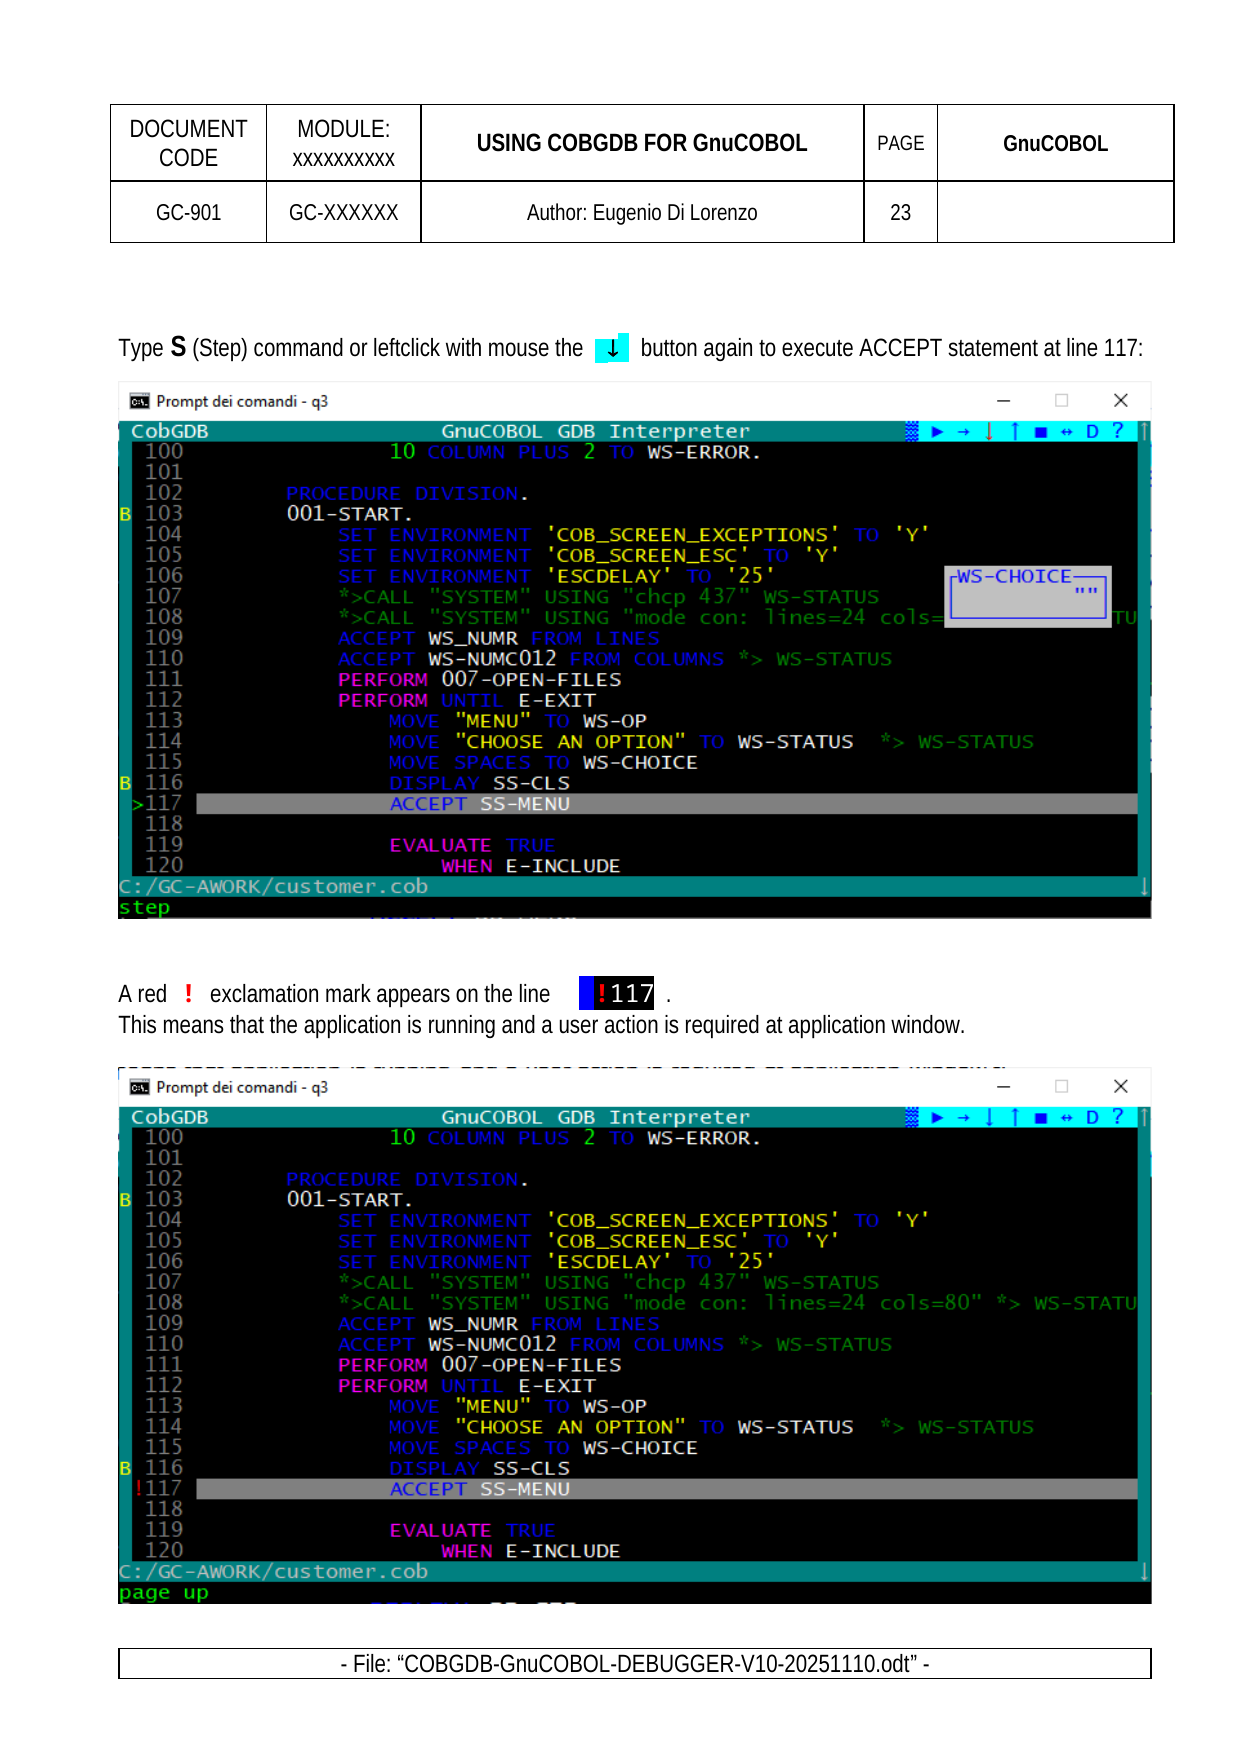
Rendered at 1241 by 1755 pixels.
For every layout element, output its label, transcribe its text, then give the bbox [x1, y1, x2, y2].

text Type S (Step) command or leftclick with mouse the  button again to execute ACCEPT statement at line 117: [118, 329, 1152, 363]
picture [118, 1067, 1152, 1604]
text A red ! exclamation mark appears on the line !117 . [118, 976, 1152, 1010]
picture [118, 381, 1152, 919]
text This means that the application is running and a user action is required at application window. [118, 1010, 1152, 1038]
